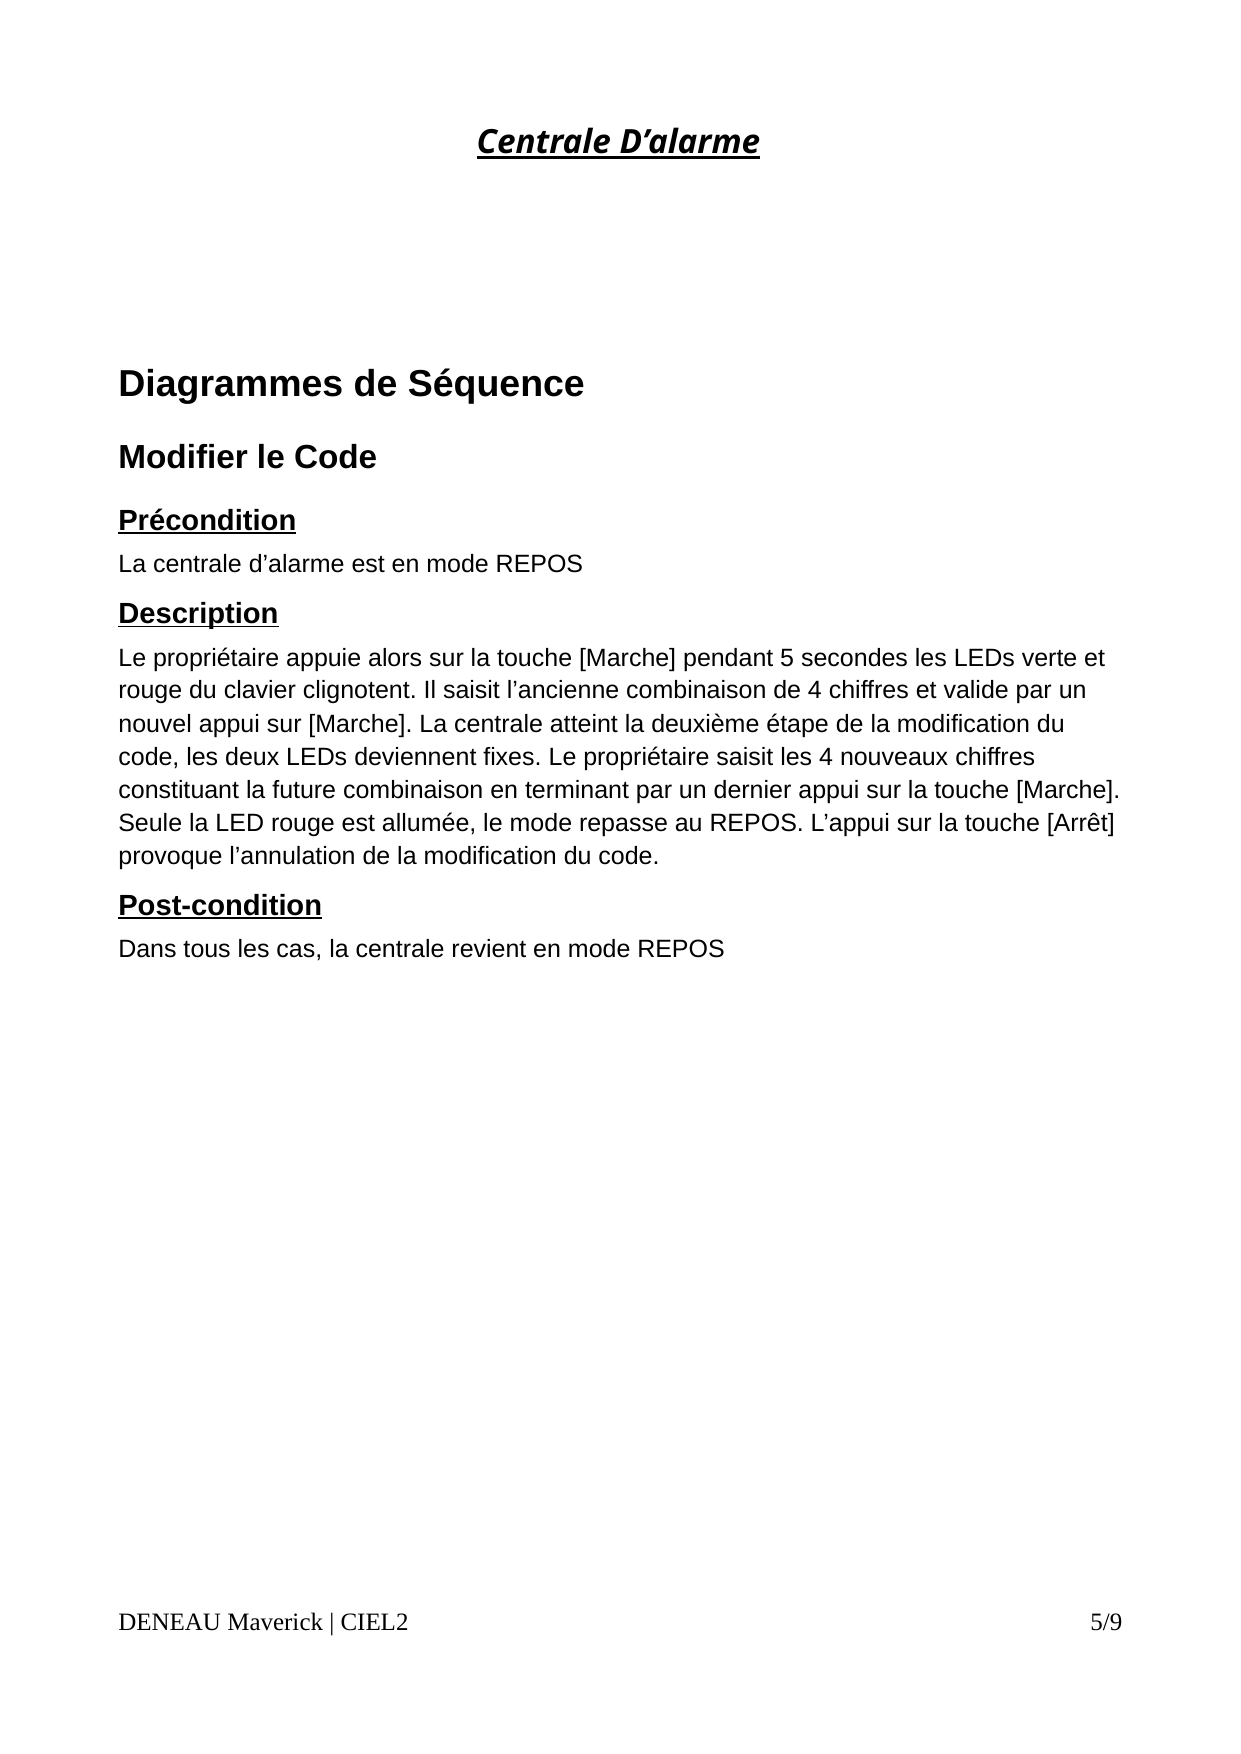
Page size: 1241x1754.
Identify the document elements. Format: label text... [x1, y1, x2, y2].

subtitle Diagrammes de Séquence [118, 361, 1122, 404]
subtitle Post-condition [118, 888, 1122, 922]
text Le propriétaire appuie alors sur la touche [Marche] pendant 5 secondes les LEDs verte et rouge du clavier clignotent. Il saisit l’ancienne combinaison de 4 chiffres et valide par un nouvel appui sur [Marche]. La centrale atteint la deuxième étape de la modification du code, les deux LEDs deviennent fixes. Le propriétaire saisit les 4 nouveaux chiffres constituant la future combinaison en terminant par un dernier appui sur la touche [Marche]. Seule la LED rouge est allumée, le mode repasse au REPOS. L’appui sur la touche [Arrêt] provoque l’annulation de la modification du code. [118, 642, 1122, 869]
text Dans tous les cas, la centrale revient en mode REPOS [118, 934, 1122, 963]
subtitle Modifier le Code [118, 437, 1122, 476]
subtitle Précondition [118, 503, 1122, 536]
text La centrale d’alarme est en mode REPOS [118, 549, 1122, 578]
subtitle Description [118, 596, 1122, 630]
